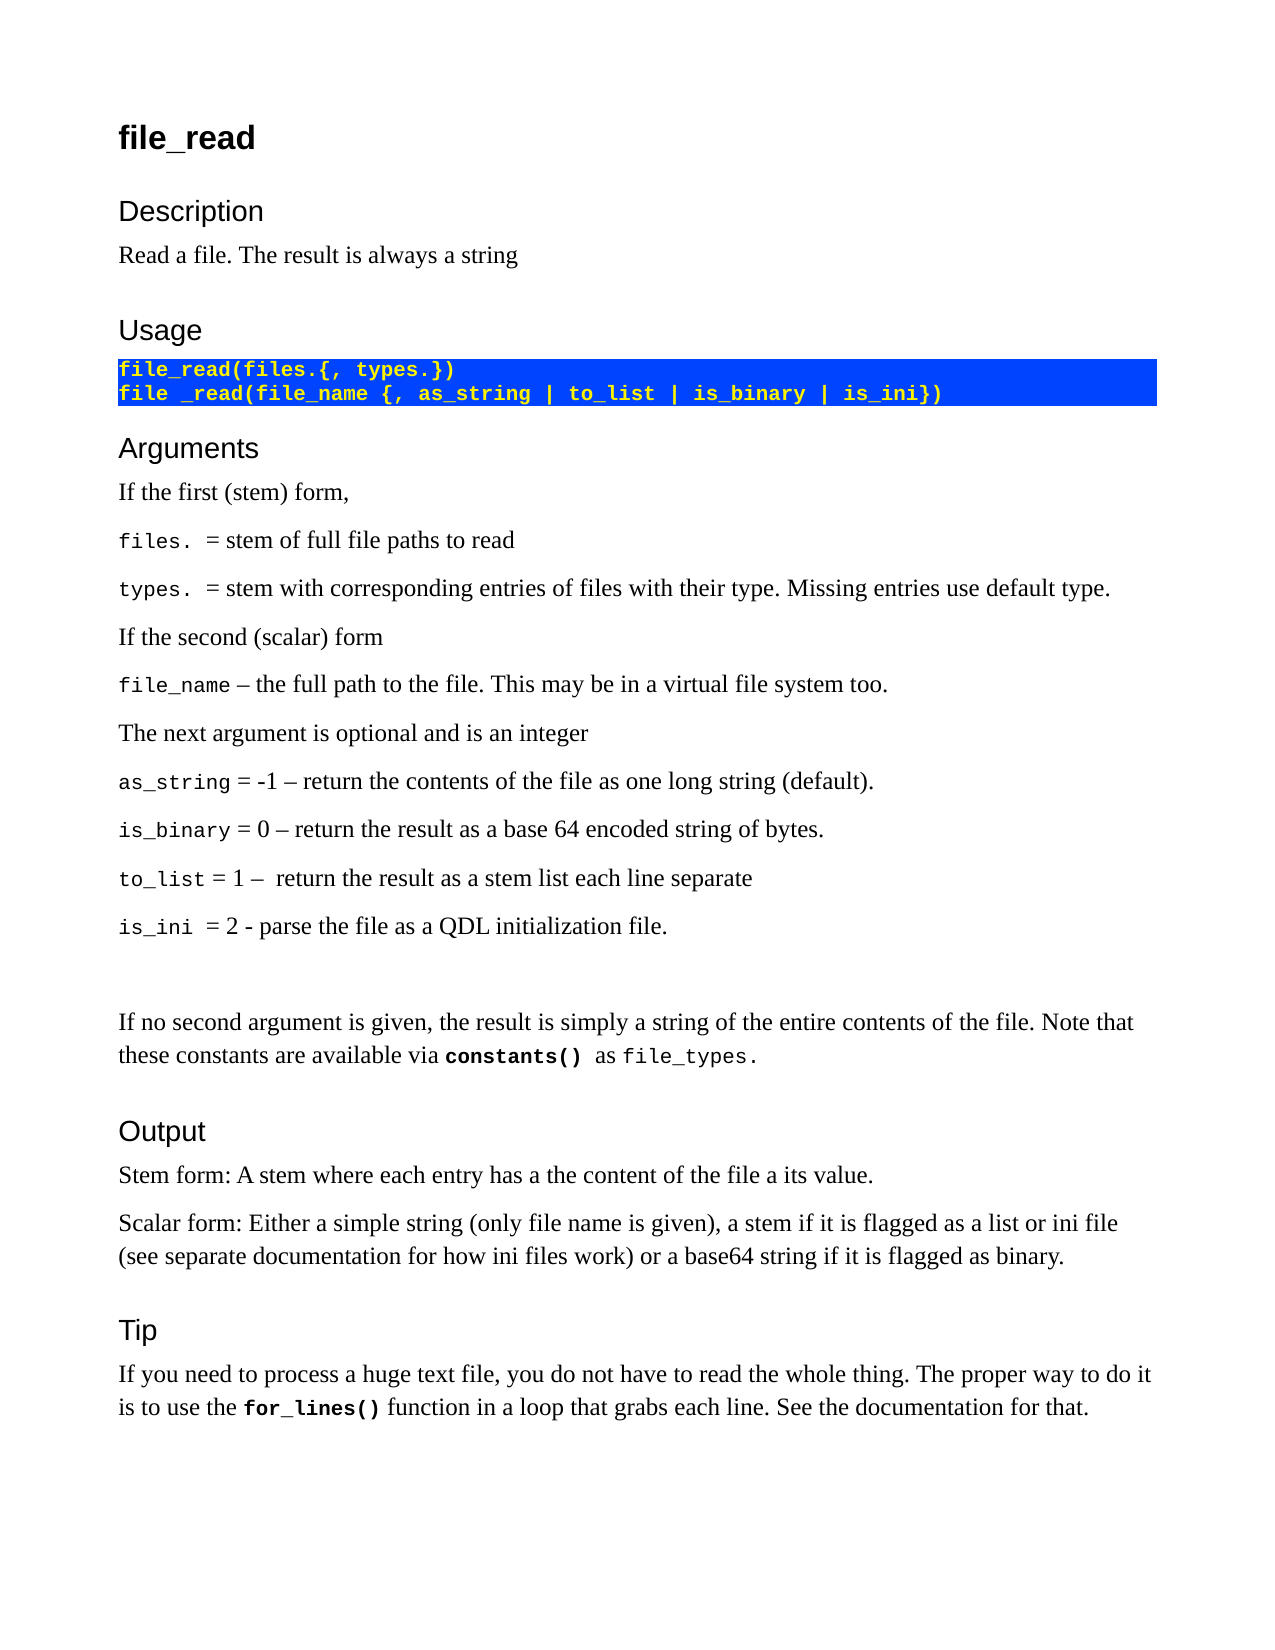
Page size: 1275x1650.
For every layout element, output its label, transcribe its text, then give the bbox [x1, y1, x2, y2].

text file _read(file_name {, as_string | to_list | is_binary | is_ini}) [118, 383, 1157, 406]
text Scalar form: Either a simple string (only file name is given), a stem if it is flagged as a list or ini file (see separate documentation for how ini files work) or a base64 string if it is flagged as binary. [118, 1208, 1157, 1269]
text Read a file. The result is always a string [118, 240, 1157, 269]
text is_binary = 0 – return the result as a base 64 encoded string of bytes. [118, 814, 1157, 844]
text as_string = -1 – return the contents of the file as one long string (default). [118, 766, 1157, 795]
text The next argument is optional and is an integer [118, 718, 1157, 747]
text is_ini = 2 - parse the file as a QDL initialization file. [118, 911, 1157, 941]
text Stem form: A stem where each entry has a the content of the file a its value. [118, 1160, 1157, 1189]
text file_name – the full path to the file. This may be in a virtual file system too. [118, 669, 1157, 699]
text file_read(files.{, types.}) [118, 359, 1157, 383]
text If the first (stem) form, [118, 477, 1157, 506]
text types. = stem with corresponding entries of files with their type. Missing entries use default type. [118, 573, 1157, 603]
text If you need to process a huge text file, you do not have to read the whole thing. The proper way to do it is to use the for_lines() function in a loop that grabs each line. See the documentation for that. [118, 1359, 1157, 1422]
subtitle Output [118, 1114, 1157, 1148]
text If the second (scalar) form [118, 622, 1157, 651]
text to_list = 1 – return the result as a stem list each line separate [118, 863, 1157, 892]
subtitle Arguments [118, 431, 1157, 465]
text files. = stem of full file paths to read [118, 525, 1157, 554]
text If no second argument is given, the result is simply a string of the entire contents of the file. Note that these constants are available via constants() as file_types. [118, 1007, 1157, 1070]
subtitle Usage [118, 313, 1157, 346]
subtitle Tip [118, 1313, 1157, 1347]
subtitle file_read [118, 118, 1157, 157]
subtitle Description [118, 194, 1157, 228]
